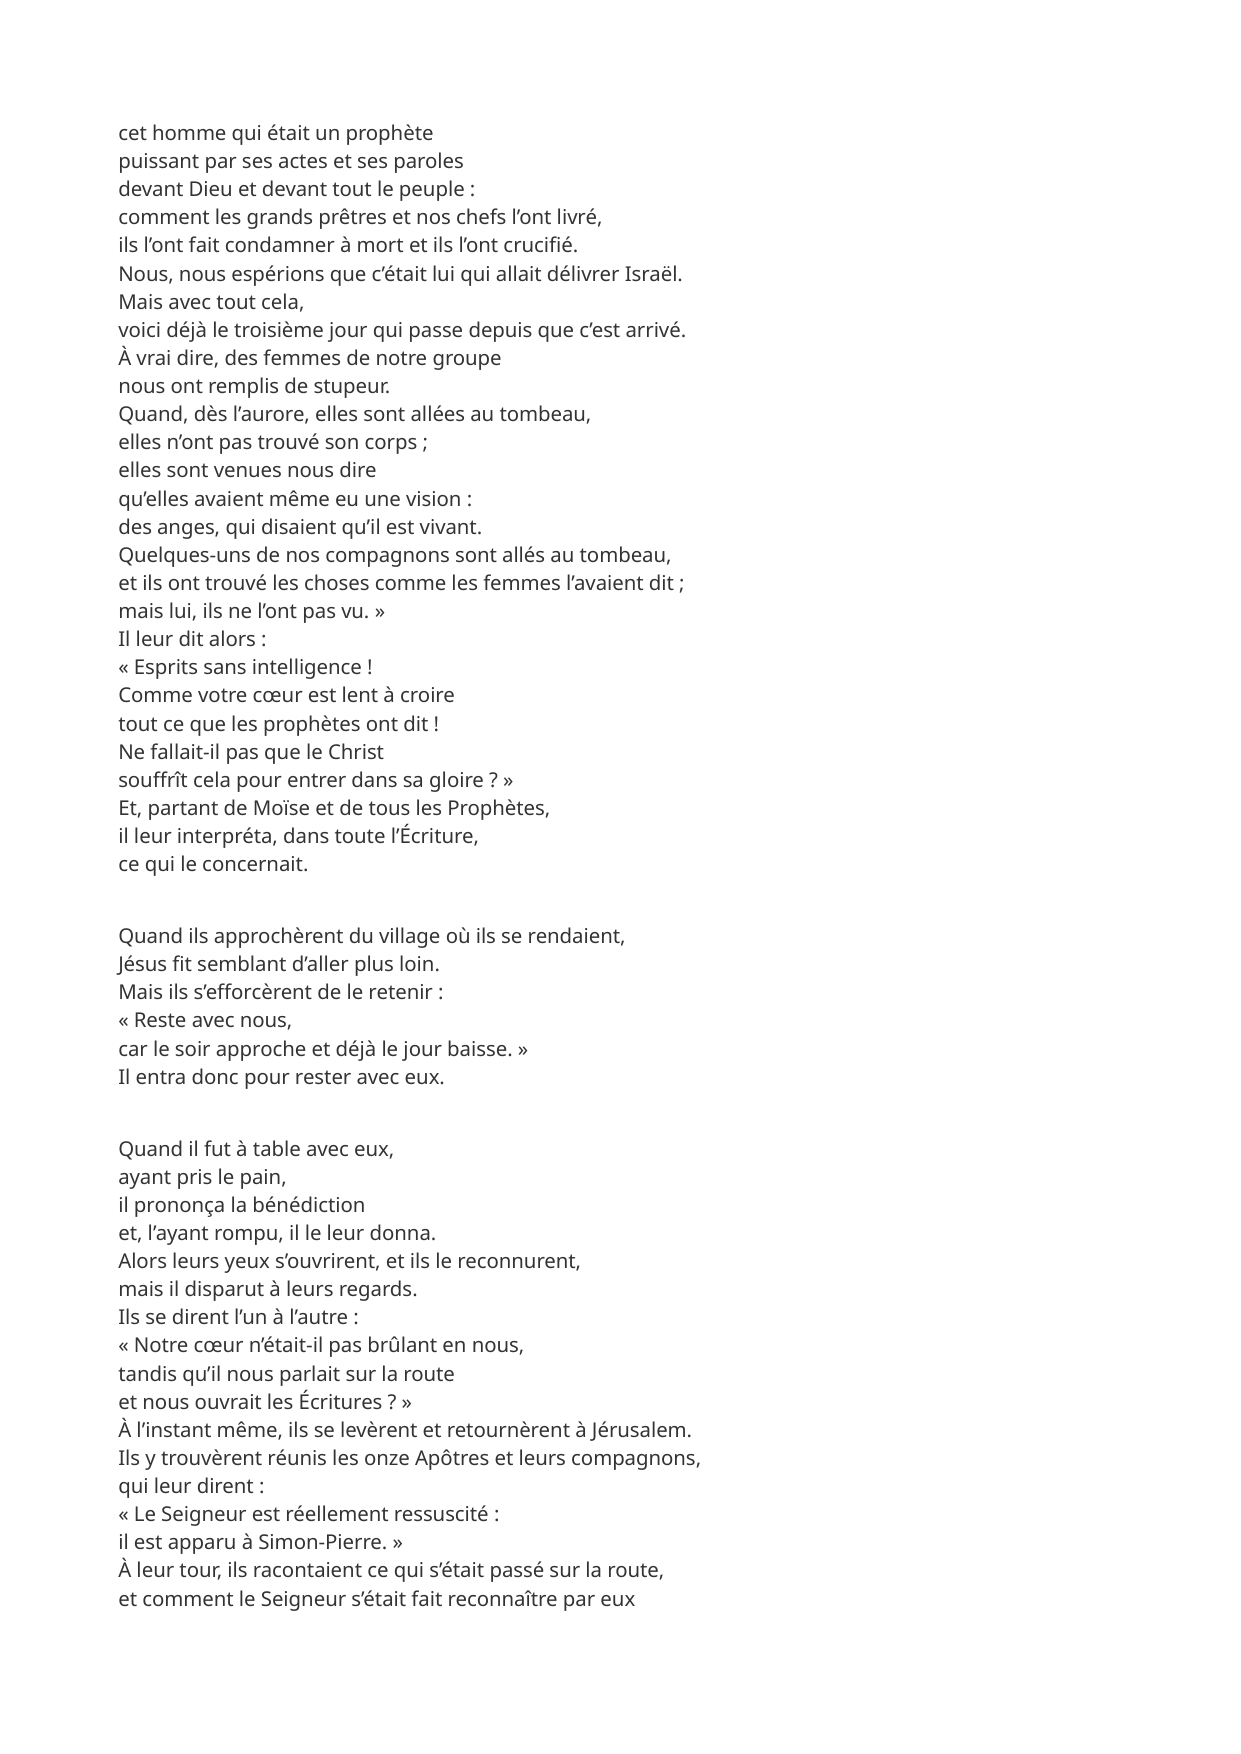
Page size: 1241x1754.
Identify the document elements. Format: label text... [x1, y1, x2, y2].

text Quand il fut à table avec eux, ayant pris le pain, il prononça la bénédiction et, l’ayant rompu, il le leur donna. Alors leurs yeux s’ouvrirent, et ils le reconnurent, mais il disparut à leurs regards. Ils se dirent l’un à l’autre : « Notre cœur n’était-il pas brûlant en nous, tandis qu’il nous parlait sur la route et nous ouvrait les Écritures ? » À l’instant même, ils se levèrent et retournèrent à Jérusalem. Ils y trouvèrent réunis les onze Apôtres et leurs compagnons, qui leur dirent : « Le Seigneur est réellement ressuscité : il est apparu à Simon-Pierre. » À leur tour, ils racontaient ce qui s’était passé sur la route, et comment le Seigneur s’était fait reconnaître par eux [118, 1106, 1122, 1612]
text Quand ils approchèrent du village où ils se rendaient, Jésus fit semblant d’aller plus loin. Mais ils s’efforcèrent de le retenir : « Reste avec nous, car le soir approche et déjà le jour baisse. » Il entra donc pour rester avec eux. [118, 893, 1122, 1090]
text cet homme qui était un prophète puissant par ses actes et ses paroles devant Dieu et devant tout le peuple : comment les grands prêtres et nos chefs l’ont livré, ils l’ont fait condamner à mort et ils l’ont crucifié. Nous, nous espérions que c’était lui qui allait délivrer Israël. Mais avec tout cela, voici déjà le troisième jour qui passe depuis que c’est arrivé. À vrai dire, des femmes de notre groupe nous ont remplis de stupeur. Quand, dès l’aurore, elles sont allées au tombeau, elles n’ont pas trouvé son corps ; elles sont venues nous dire qu’elles avaient même eu une vision : des anges, qui disaient qu’il est vivant. Quelques-uns de nos compagnons sont allés au tombeau, et ils ont trouvé les choses comme les femmes l’avaient dit ; mais lui, ils ne l’ont pas vu. » Il leur dit alors : « Esprits sans intelligence ! Comme votre cœur est lent à croire tout ce que les prophètes ont dit ! Ne fallait-il pas que le Christ souffrît cela pour entrer dans sa gloire ? » Et, partant de Moïse et de tous les Prophètes, il leur interpréta, dans toute l’Écriture, ce qui le concernait. [118, 118, 1122, 877]
